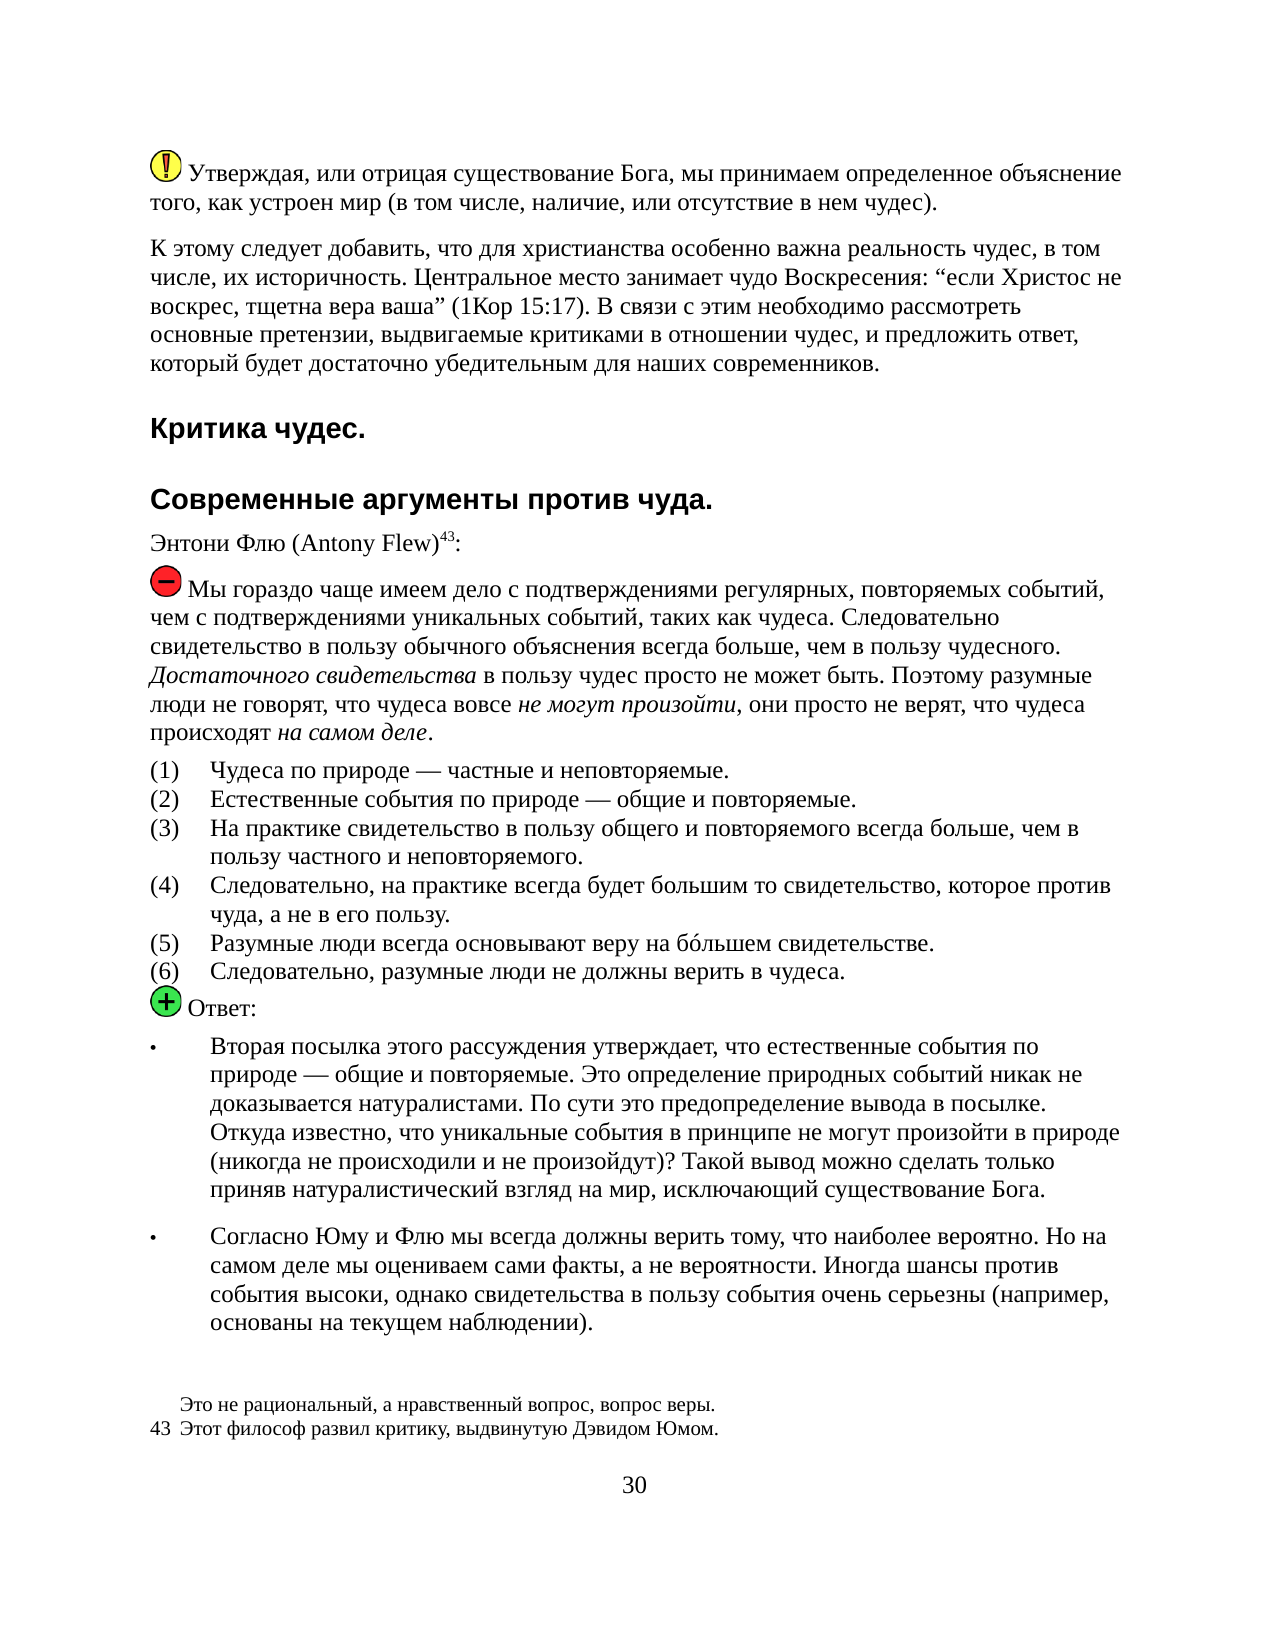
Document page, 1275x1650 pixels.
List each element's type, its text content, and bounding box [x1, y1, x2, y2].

picture [150, 150, 182, 182]
picture [150, 985, 182, 1017]
list Разумные люди всегда основывают веру на бóльшем свидетельстве. [150, 928, 1125, 956]
text Это не рациональный, а нравственный вопрос, вопрос веры. [150, 1392, 1125, 1416]
subtitle Критика чудес. [150, 411, 1125, 444]
list Следовательно, разумные люди не должны верить в чудеса. [150, 956, 1125, 985]
text Утверждая, или отрицая существование Бога, мы принимаем определенное объяснение того, как устроен мир (в том числе, наличие, или отсутствие в нем чудес). [150, 150, 1125, 215]
picture [150, 565, 182, 597]
list Следовательно, на практике всегда будет большим то свидетельство, которое против чуда, а не в его пользу. [150, 870, 1125, 928]
text Мы гораздо чаще имеем дело с подтверждениями регулярных, повторяемых событий, чем с подтверждениями уникальных событий, таких как чудеса. Следовательно свидетельство в пользу обычного объяснения всегда больше, чем в пользу чудесного. Достаточного свидетельства в пользу чудес просто не может быть. Поэтому разумные люди не говорят, что чудеса вовсе не могут произойти, они просто не верят, что чудеса происходят на самом деле. [150, 566, 1125, 746]
list Чудеса по природе — частные и неповторяемые. [150, 755, 1125, 784]
list Вторая посылка этого рассуждения утверждает, что естественные события по природе — общие и повторяемые. Это определение природных событий никак не доказывается натуралистами. По сути это предопределение вывода в посылке. Откуда известно, что уникальные события в принципе не могут произойти в природе (никогда не происходили и не произойдут)? Такой вывод можно сделать только приняв натуралистический взгляд на мир, исключающий существование Бога. [150, 1031, 1125, 1203]
text Этот философ развил критику, выдвинутую Дэвидом Юмом. [150, 1416, 1125, 1440]
text Энтони Флю (Antony Flew): [150, 528, 1125, 557]
list Естественные события по природе — общие и повторяемые. [150, 784, 1125, 813]
subtitle Современные аргументы против чуда. [150, 482, 1125, 516]
text К этому следует добавить, что для христианства особенно важна реальность чудес, в том числе, их историчность. Центральное место занимает чудо Воскресения: “если Христос не воскрес, тщетна вера ваша” (1Кор 15:17). В связи с этим необходимо рассмотреть основные претензии, выдвигаемые критиками в отношении чудес, и предложить ответ, который будет достаточно убедительным для наших современников. [150, 233, 1125, 377]
text Ответ: [150, 985, 1125, 1022]
list Согласно Юму и Флю мы всегда должны верить тому, что наиболее вероятно. Но на самом деле мы оцениваем сами факты, а не вероятности. Иногда шансы против события высоки, однако свидетельства в пользу события очень серьезны (например, основаны на текущем наблюдении). [150, 1221, 1125, 1336]
list На практике свидетельство в пользу общего и повторяемого всегда больше, чем в пользу частного и неповторяемого. [150, 813, 1125, 870]
